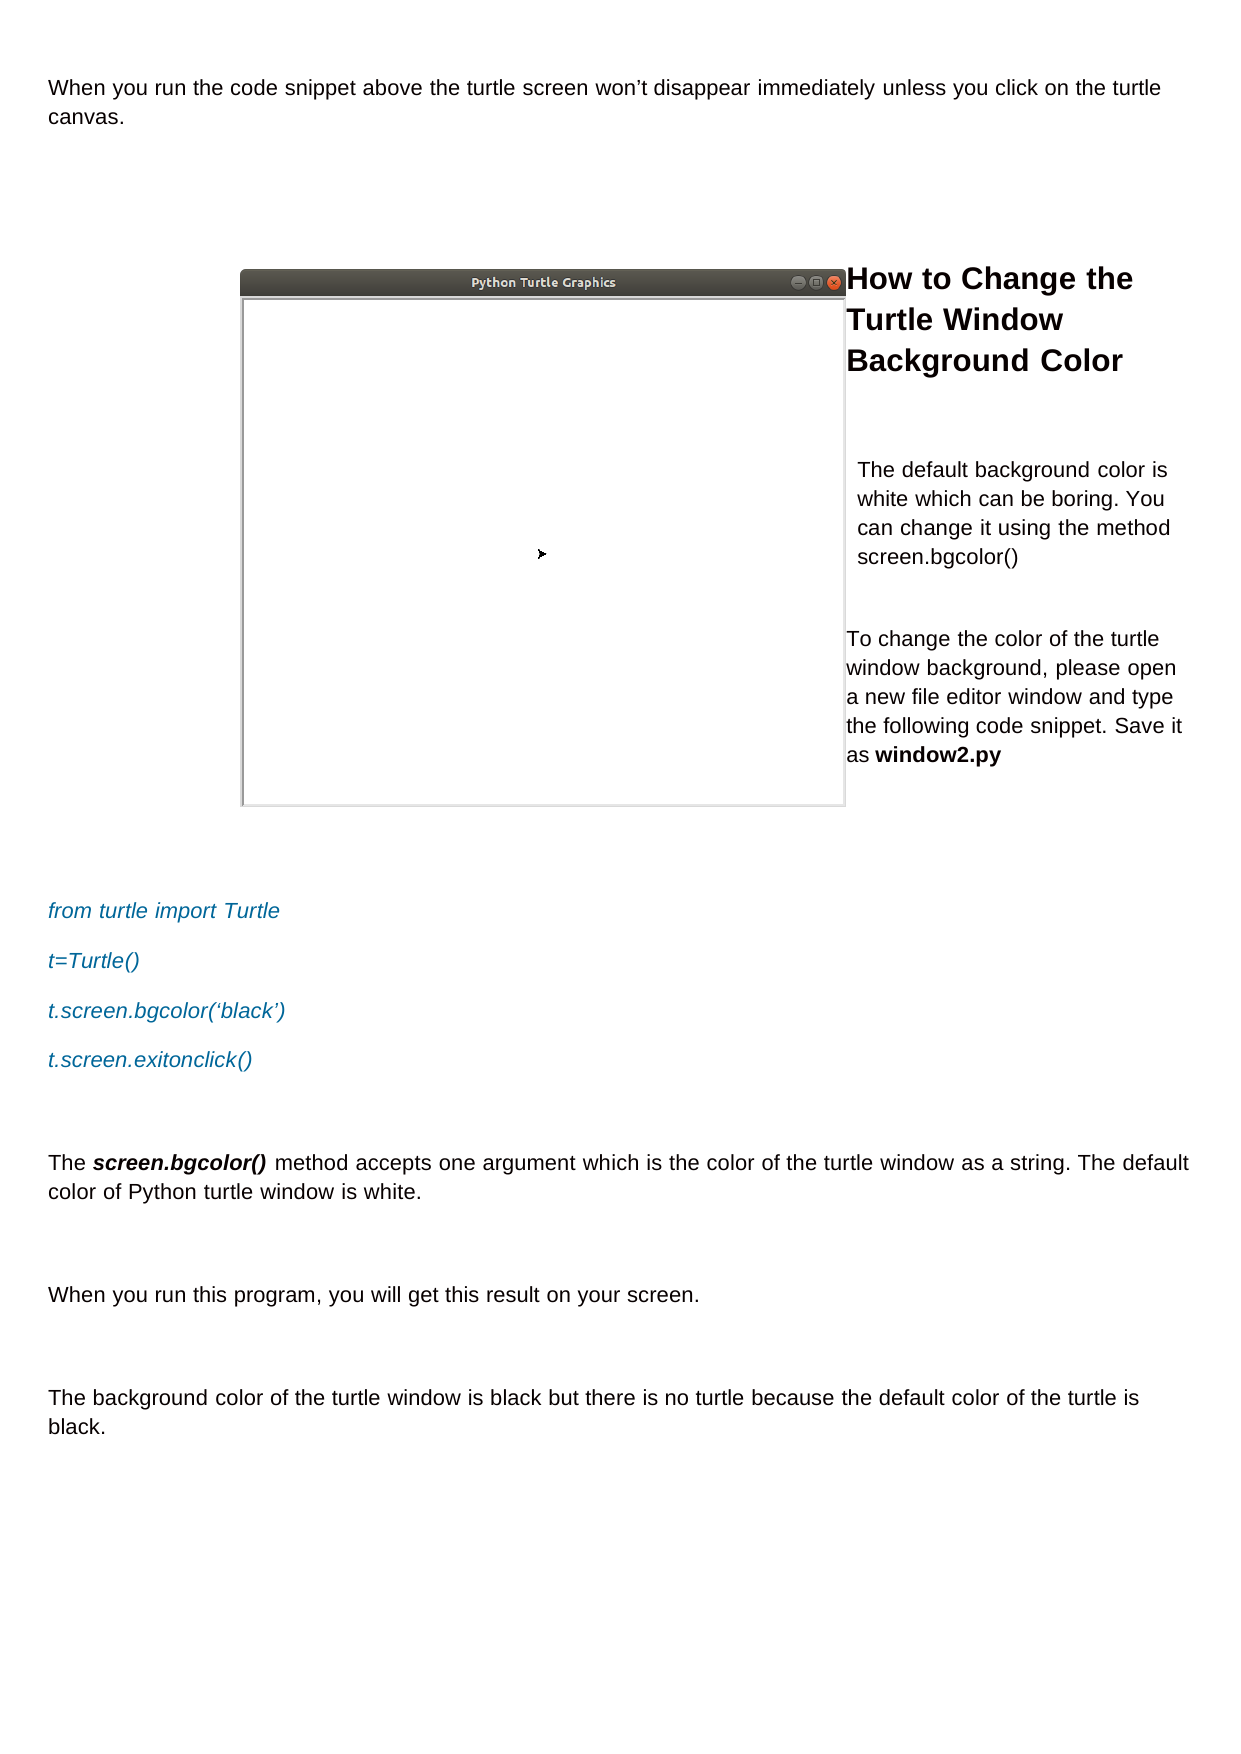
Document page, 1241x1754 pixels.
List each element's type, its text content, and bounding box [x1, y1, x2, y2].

text To change the color of the turtle window background, please open a new file editor window and type the following code snippet. Save it as window2.py [846, 626, 1192, 767]
text t=Turtle() [48, 948, 1192, 973]
text from turtle import Turtle [48, 898, 1192, 923]
text How to Change the Turtle Window Background Color [48, 260, 1192, 378]
text The screen.bgcolor() method accepts one argument which is the color of the turtle window as a string. The default color of Python turtle window is white. [48, 1150, 1192, 1204]
text t.screen.exitonclick() [48, 1047, 1192, 1072]
text When you run the code snippet above the turtle screen won’t disappear immediately unless you click on the turtle canvas. [48, 75, 1192, 129]
text [59, 457, 240, 569]
text [48, 626, 240, 767]
picture [240, 269, 846, 807]
text When you run this program, you will get this result on your screen. [48, 1282, 1192, 1307]
text The background color of the turtle window is black but there is no turtle because the default color of the turtle is black. [48, 1385, 1192, 1439]
text The default background color is white which can be boring. You can change it using the method screen.bgcolor() [846, 457, 1194, 569]
text t.screen.bgcolor(‘black’) [48, 997, 1192, 1023]
